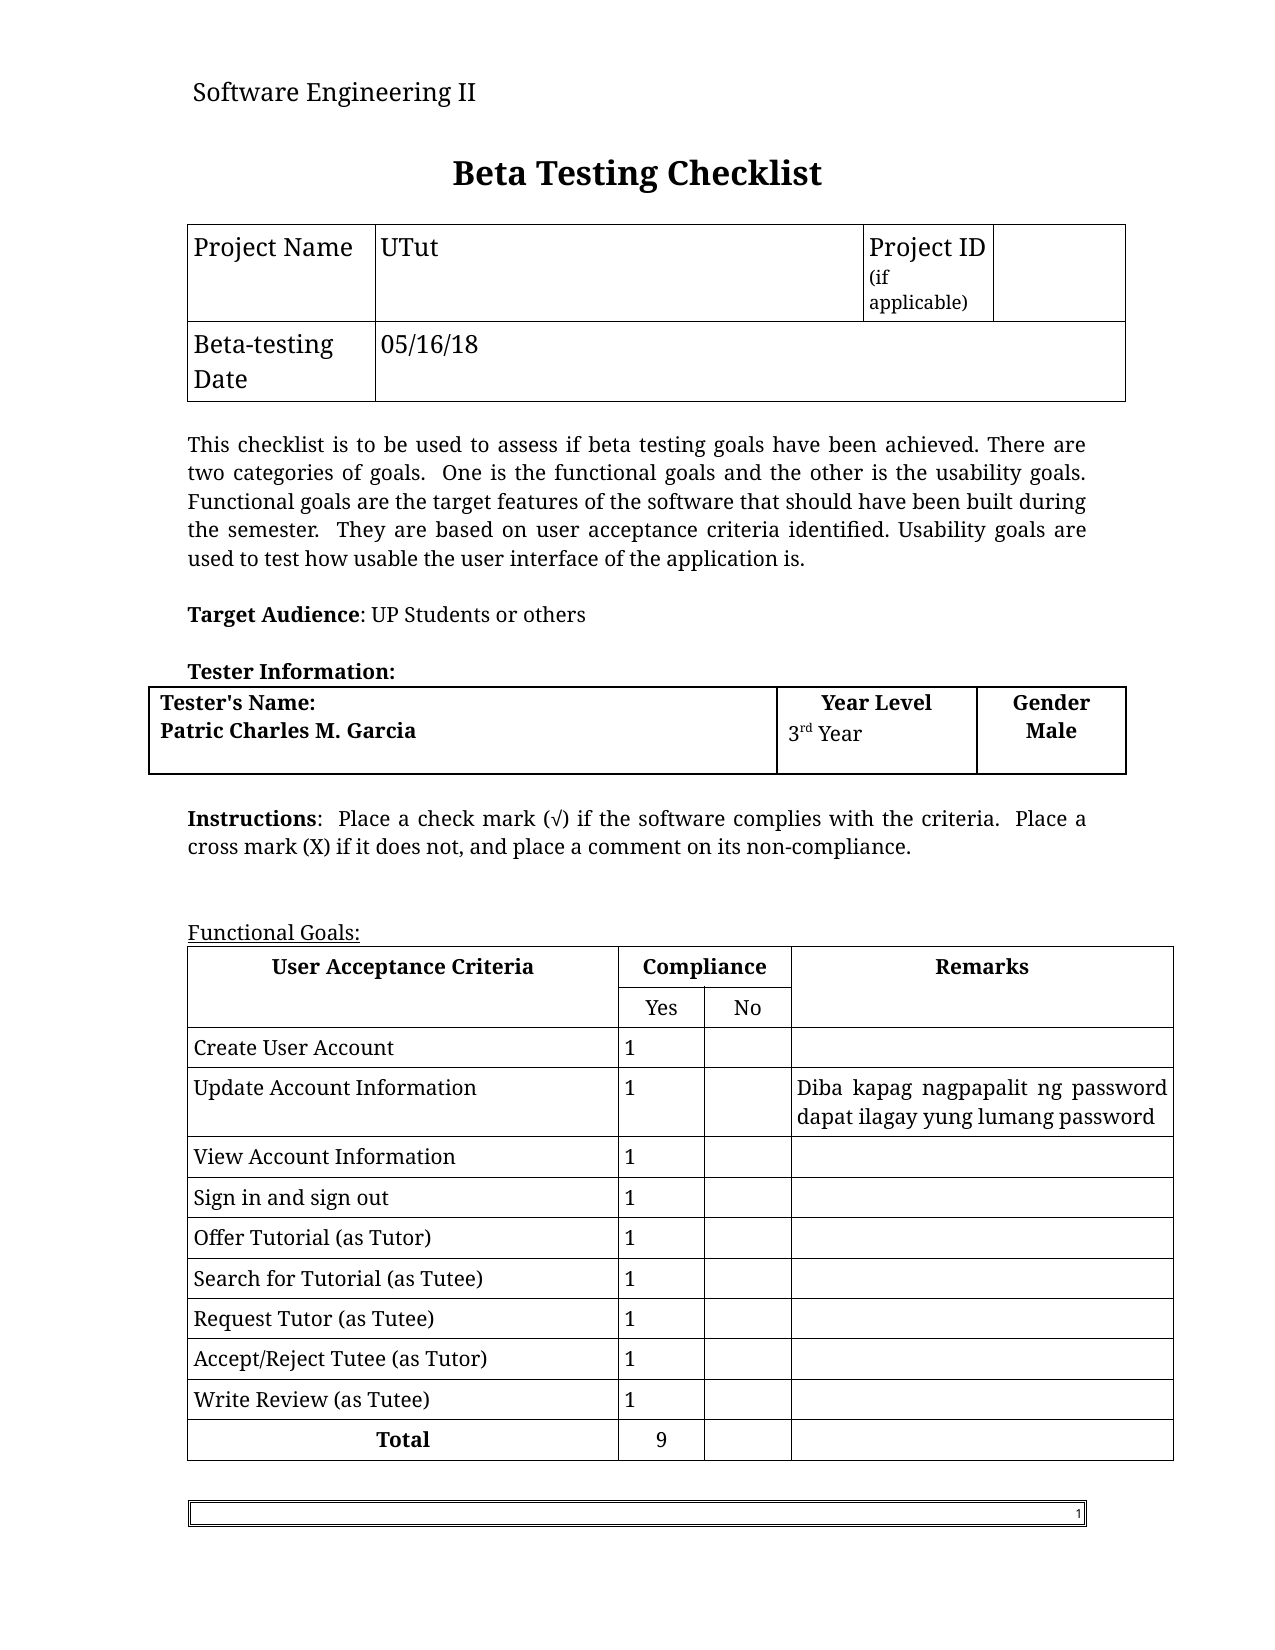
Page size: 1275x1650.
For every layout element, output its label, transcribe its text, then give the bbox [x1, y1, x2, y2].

table_cell Request Tutor (as Tutee) [188, 1299, 618, 1338]
table_header [994, 225, 1125, 321]
table_cell [792, 1339, 1173, 1379]
table_cell [705, 1028, 791, 1067]
table_cell 1 [619, 1299, 704, 1338]
table_header Remarks [792, 947, 1173, 1027]
table_cell 1 [619, 1137, 704, 1177]
table_cell [705, 1339, 791, 1379]
table_cell [705, 1259, 791, 1298]
table_cell No [705, 988, 791, 1027]
table_header Project Name [188, 225, 375, 321]
table_cell Update Account Information [188, 1068, 618, 1136]
text Beta Testing Checklist [187, 150, 1087, 195]
table_cell [792, 1299, 1173, 1338]
table_cell [705, 1178, 791, 1217]
text This checklist is to be used to assess if beta testing goals have been achieved. There are two categories of goals. One is the functional goals and the other is the usability goals. Functional goals are the target features of the software that should have been built during the semester. They are based on user acceptance criteria identified. Usability goals are used to test how usable the user interface of the application is. [187, 430, 1087, 572]
table_cell [792, 1259, 1173, 1298]
table_cell 1 [619, 1339, 704, 1379]
table_cell 1 [619, 1259, 704, 1298]
table_cell [705, 1299, 791, 1338]
text Target Audience: UP Students or others [187, 601, 1087, 629]
table_cell 05/16/18 [376, 322, 1125, 401]
table_cell 1 [619, 1218, 704, 1257]
table_cell Total [188, 1420, 618, 1459]
table_cell 1 [619, 1178, 704, 1217]
table_cell View Account Information [188, 1137, 618, 1177]
table_cell [792, 1380, 1173, 1419]
table_cell [792, 1218, 1173, 1257]
table_cell [705, 1218, 791, 1257]
table_cell Sign in and sign out [188, 1178, 618, 1217]
table_cell [792, 1420, 1173, 1459]
table_header Gender Male [978, 688, 1125, 773]
table_cell [792, 1178, 1173, 1217]
table_cell Beta-testing Date [188, 322, 375, 401]
table_cell 9 [619, 1420, 704, 1459]
table_cell Yes [619, 988, 704, 1027]
text Instructions: Place a check mark (√) if the software complies with the criteria. Place a cross mark (X) if it does not, and place a comment on its non-compliance. [187, 804, 1087, 861]
table_cell 1 [619, 1028, 704, 1067]
table_header Project ID (if applicable) [864, 225, 993, 321]
text Tester Information: [187, 657, 1087, 686]
table_header User Acceptance Criteria [188, 947, 618, 1027]
table_cell Offer Tutorial (as Tutor) [188, 1218, 618, 1257]
table_header Year Level [778, 688, 976, 717]
table_cell Write Review (as Tutee) [188, 1380, 618, 1419]
table_cell 1 [619, 1380, 704, 1419]
table_cell [792, 1028, 1173, 1067]
table_header UTut [376, 225, 863, 321]
table_cell Diba kapag nagpapalit ng password dapat ilagay yung lumang password [792, 1068, 1173, 1136]
table_cell 3rd Year [778, 717, 976, 773]
table_cell 1 [619, 1068, 704, 1136]
table_cell [705, 1068, 791, 1136]
table_cell Create User Account [188, 1028, 618, 1067]
table_header Compliance [619, 947, 791, 986]
table_header Tester's Name: Patric Charles M. Garcia [150, 688, 776, 773]
table_cell Accept/Reject Tutee (as Tutor) [188, 1339, 618, 1379]
table_cell [705, 1380, 791, 1419]
table_cell [792, 1137, 1173, 1177]
table_cell [705, 1420, 791, 1459]
text Functional Goals: [187, 918, 1087, 946]
table_cell Search for Tutorial (as Tutee) [188, 1259, 618, 1298]
table_cell [705, 1137, 791, 1177]
